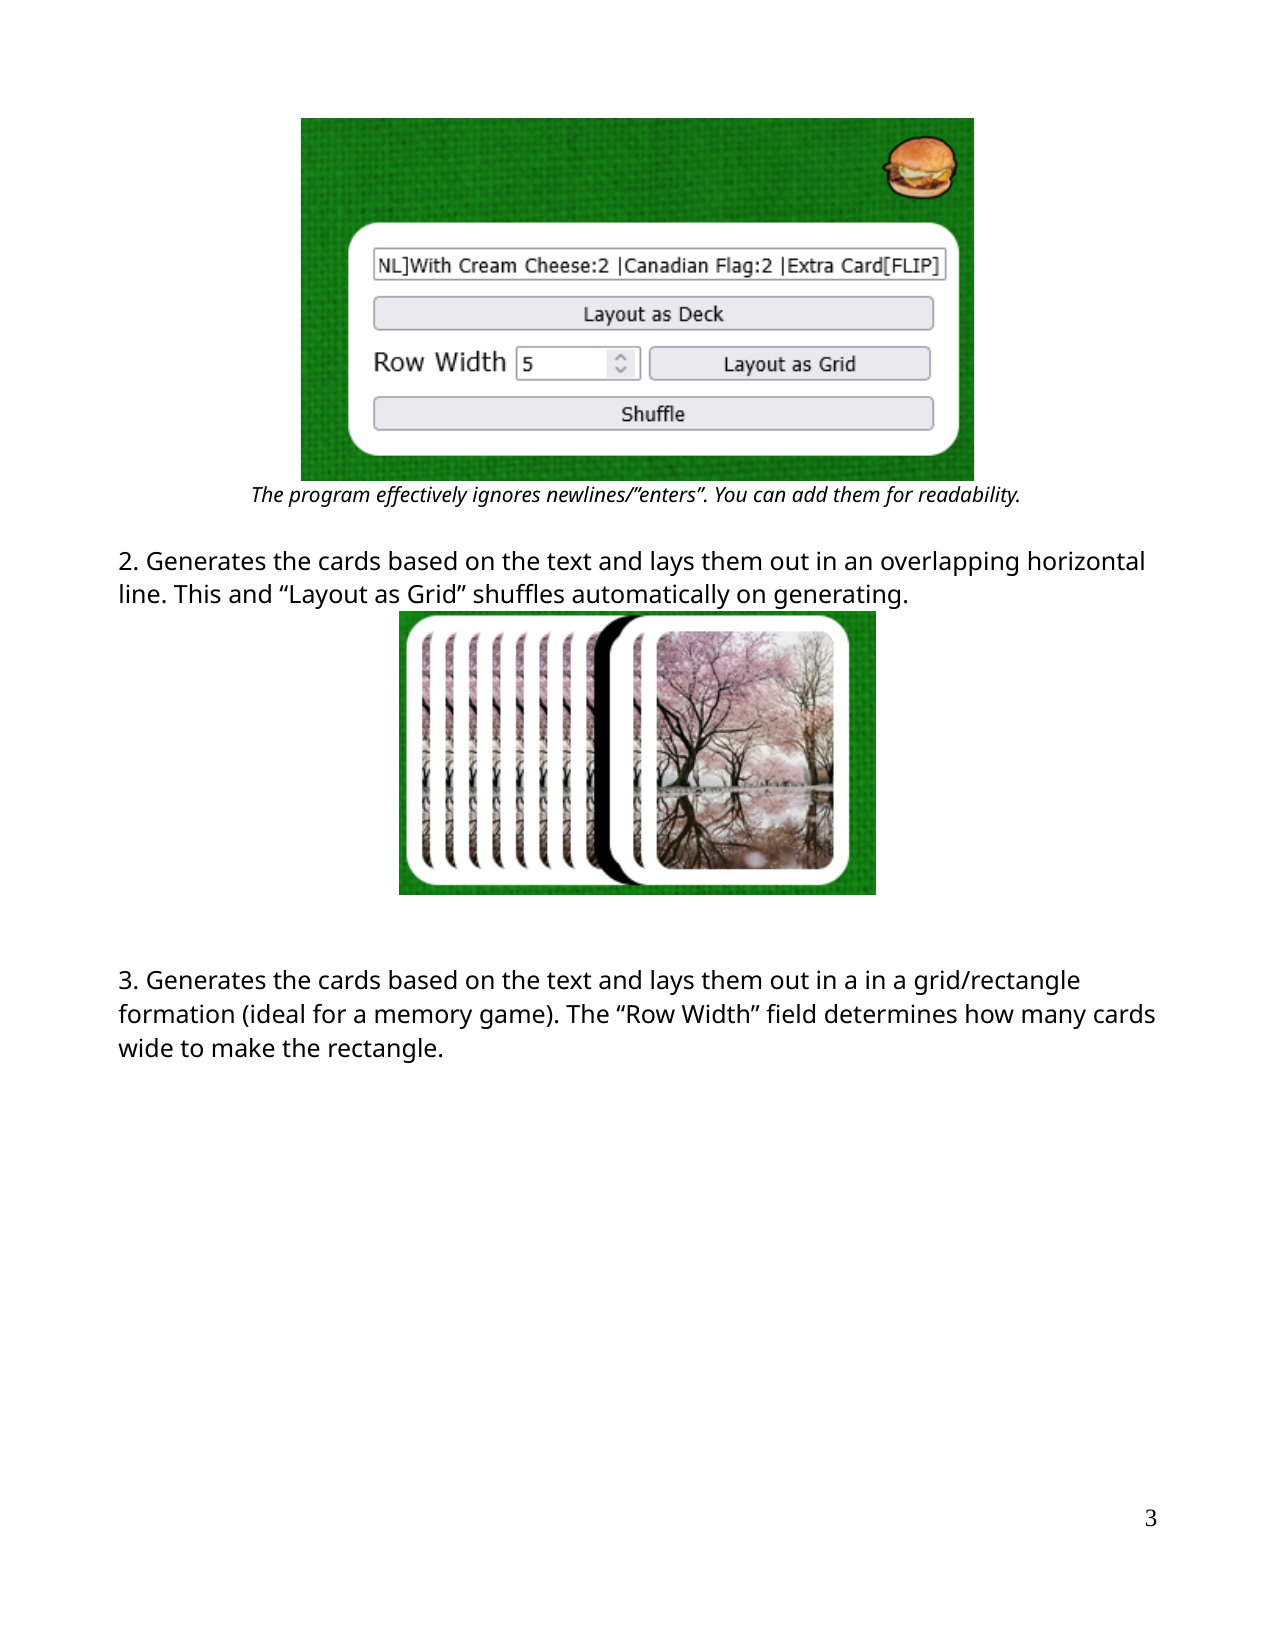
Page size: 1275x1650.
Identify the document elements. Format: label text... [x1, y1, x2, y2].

text 2. Generates the cards based on the text and lays them out in an overlapping horizontal line. This and “Layout as Grid” shuffles automatically on generating. [118, 509, 1157, 611]
text 3. Generates the cards based on the text and lays them out in a in a grid/rectangle formation (ideal for a memory game). The “Row Width” field determines how many cards wide to make the rectangle. [118, 962, 1157, 1064]
text The program effectively ignores newlines/”enters”. You can add them for readability. [118, 118, 1157, 509]
picture [300, 118, 975, 481]
